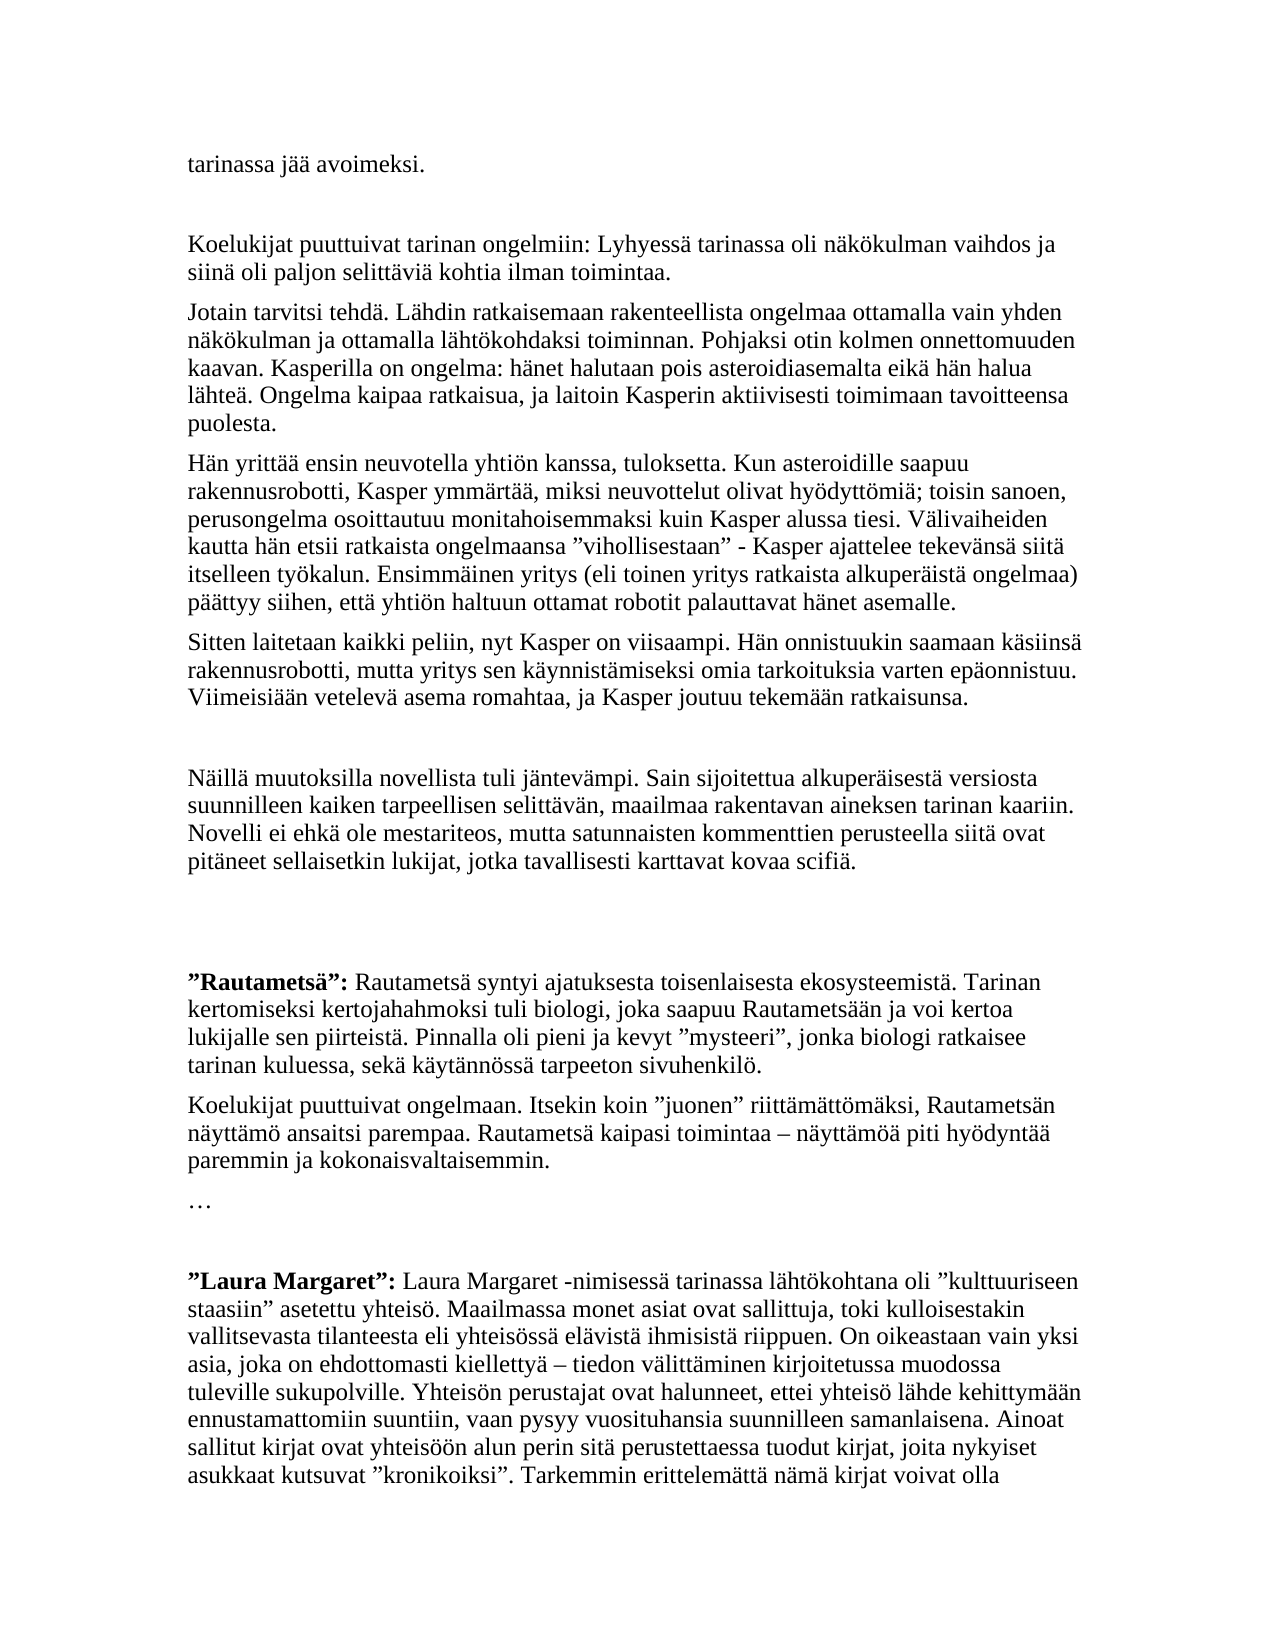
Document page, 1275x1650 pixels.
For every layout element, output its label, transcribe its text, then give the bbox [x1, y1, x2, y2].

text tarinassa jää avoimeksi. [187, 150, 1087, 178]
text Jotain tarvitsi tehdä. Lähdin ratkaisemaan rakenteellista ongelmaa ottamalla vain yhden näkökulman ja ottamalla lähtökohdaksi toiminnan. Pohjaksi otin kolmen onnettomuuden kaavan. Kasperilla on ongelma: hänet halutaan pois asteroidiasemalta eikä hän halua lähteä. Ongelma kaipaa ratkaisua, ja laitoin Kasperin aktiivisesti toimimaan tavoitteensa puolesta. [187, 298, 1087, 437]
text Näillä muutoksilla novellista tuli jäntevämpi. Sain sijoitettua alkuperäisestä versiosta suunnilleen kaiken tarpeellisen selittävän, maailmaa rakentavan aineksen tarinan kaariin. Novelli ei ehkä ole mestariteos, mutta satunnaisten kommenttien perusteella siitä ovat pitäneet sellaisetkin lukijat, jotka tavallisesti karttavat kovaa scifiä. [187, 764, 1087, 875]
text … [187, 1187, 1087, 1214]
text Hän yrittää ensin neuvotella yhtiön kanssa, tuloksetta. Kun asteroidille saapuu rakennusrobotti, Kasper ymmärtää, miksi neuvottelut olivat hyödyttömiä; toisin sanoen, perusongelma osoittautuu monitahoisemmaksi kuin Kasper alussa tiesi. Välivaiheiden kautta hän etsii ratkaista ongelmaansa ”vihollisestaan” - Kasper ajattelee tekevänsä siitä itselleen työkalun. Ensimmäinen yritys (eli toinen yritys ratkaista alkuperäistä ongelmaa) päättyy siihen, että yhtiön haltuun ottamat robotit palauttavat hänet asemalle. [187, 449, 1087, 616]
text ”Laura Margaret”: Laura Margaret -nimisessä tarinassa lähtökohtana oli ”kulttuuriseen staasiin” asetettu yhteisö. Maailmassa monet asiat ovat sallittuja, toki kulloisestakin vallitsevasta tilanteesta eli yhteisössä elävistä ihmisistä riippuen. On oikeastaan vain yksi asia, joka on ehdottomasti kiellettyä – tiedon välittäminen kirjoitetussa muodossa tuleville sukupolville. Yhteisön perustajat ovat halunneet, ettei yhteisö lähde kehittymään ennustamattomiin suuntiin, vaan pysyy vuosituhansia suunnilleen samanlaisena. Ainoat sallitut kirjat ovat yhteisöön alun perin sitä perustettaessa tuodut kirjat, joita nykyiset asukkaat kutsuvat ”kronikoiksi”. Tarkemmin erittelemättä nämä kirjat voivat olla [187, 1267, 1087, 1489]
text Koelukijat puuttuivat ongelmaan. Itsekin koin ”juonen” riittämättömäksi, Rautametsän näyttämö ansaitsi parempaa. Rautametsä kaipasi toimintaa – näyttämöä piti hyödyntää paremmin ja kokonaisvaltaisemmin. [187, 1091, 1087, 1174]
text ”Rautametsä”: Rautametsä syntyi ajatuksesta toisenlaisesta ekosysteemistä. Tarinan kertomiseksi kertojahahmoksi tuli biologi, joka saapuu Rautametsään ja voi kertoa lukijalle sen piirteistä. Pinnalla oli pieni ja kevyt ”mysteeri”, jonka biologi ratkaisee tarinan kuluessa, sekä käytännössä tarpeeton sivuhenkilö. [187, 968, 1087, 1078]
text Koelukijat puuttuivat tarinan ongelmiin: Lyhyessä tarinassa oli näkökulman vaihdos ja siinä oli paljon selittäviä kohtia ilman toimintaa. [187, 230, 1087, 286]
text Sitten laitetaan kaikki peliin, nyt Kasper on viisaampi. Hän onnistuukin saamaan käsiinsä rakennusrobotti, mutta yritys sen käynnistämiseksi omia tarkoituksia varten epäonnistuu. Viimeisiään vetelevä asema romahtaa, ja Kasper joutuu tekemään ratkaisunsa. [187, 628, 1087, 711]
